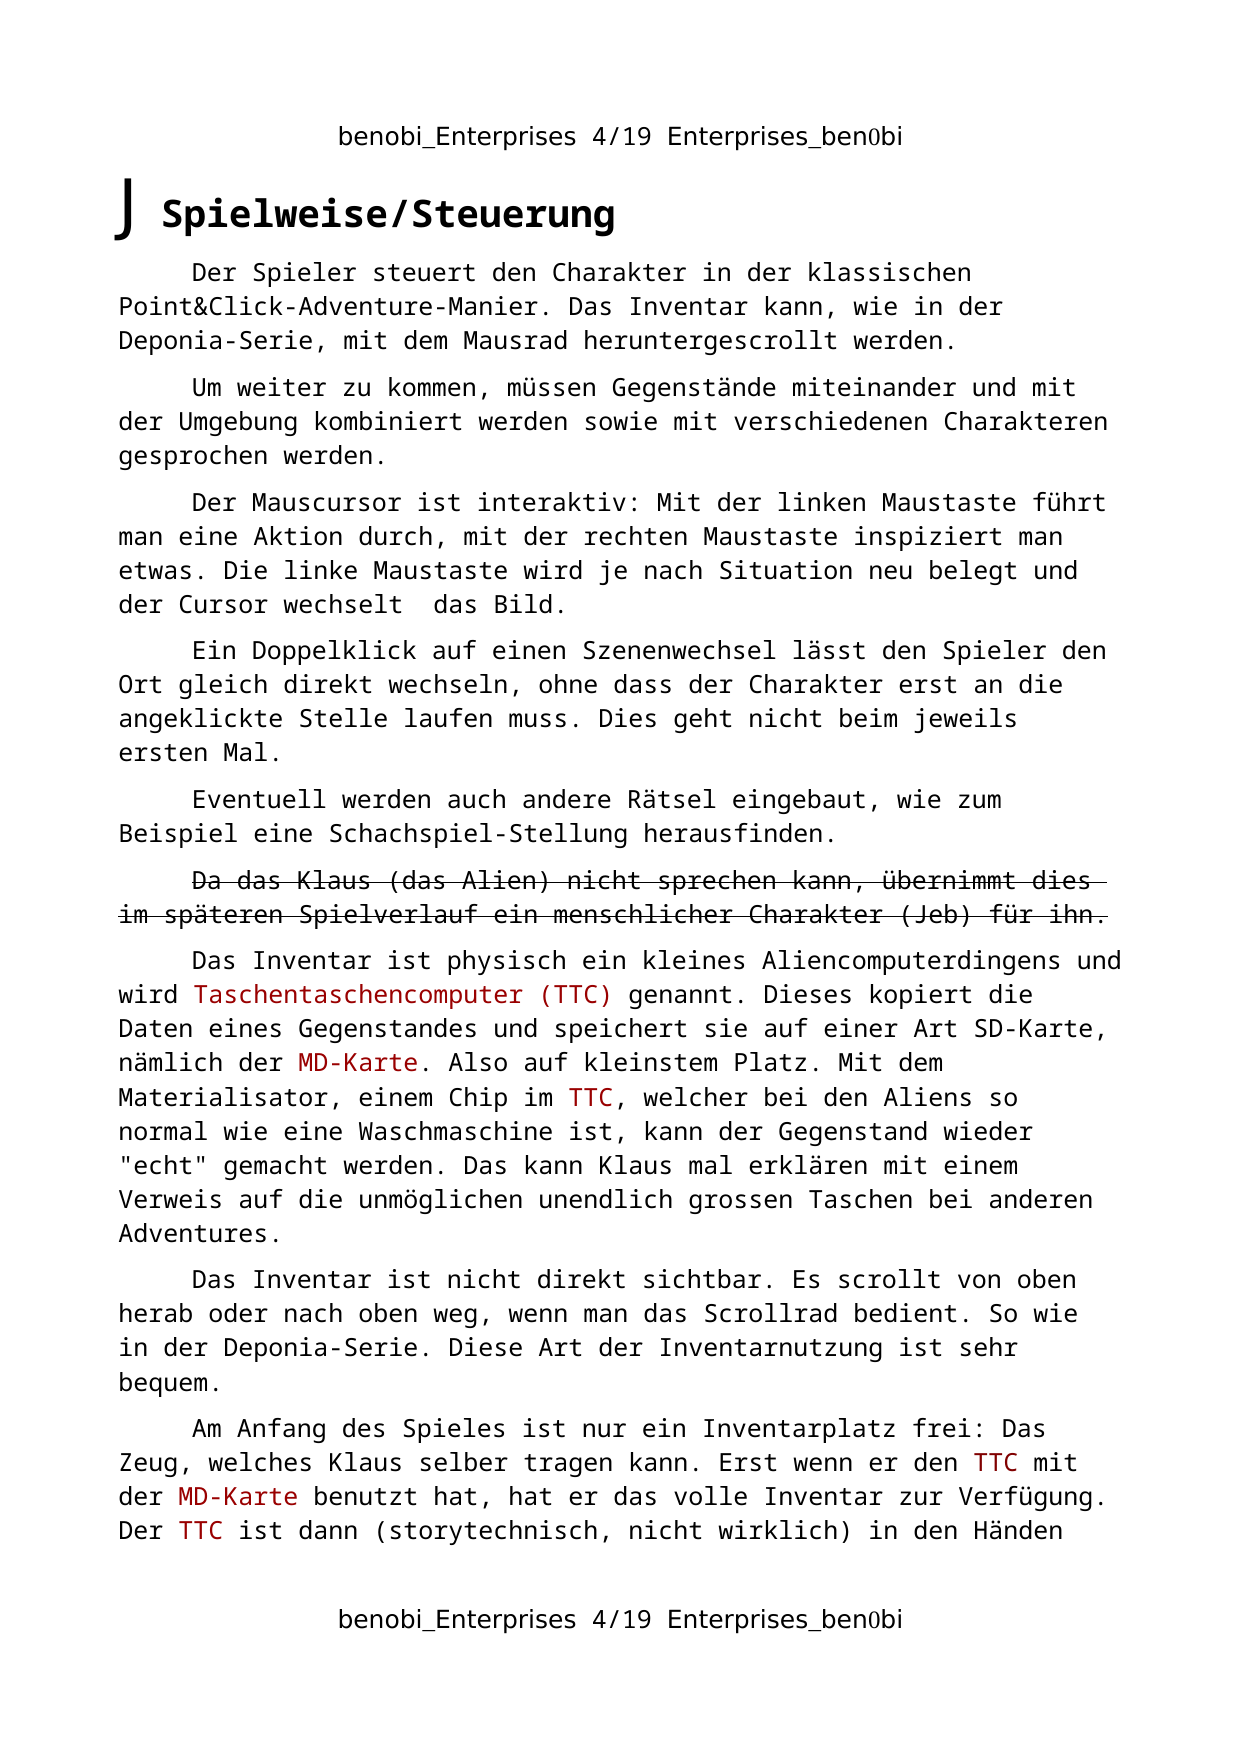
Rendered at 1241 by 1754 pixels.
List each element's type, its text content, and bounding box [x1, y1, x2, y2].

text Das Inventar ist nicht direkt sichtbar. Es scrollt von oben herab oder nach oben weg, wenn man das Scrollrad bedient. So wie in der Deponia-Serie. Diese Art der Inventarnutzung ist sehr bequem. [118, 1262, 1122, 1398]
text Der Spieler steuert den Charakter in der klassischen Point&Click-Adventure-Manier. Das Inventar kann, wie in der Deponia-Serie, mit dem Mausrad heruntergescrollt werden. [118, 255, 1122, 357]
text Der Mauscursor ist interaktiv: Mit der linken Maustaste führt man eine Aktion durch, mit der rechten Maustaste inspiziert man etwas. Die linke Maustaste wird je nach Situation neu belegt und der Cursor wechselt das Bild. [118, 484, 1122, 620]
text Am Anfang des Spieles ist nur ein Inventarplatz frei: Das Zeug, welches Klaus selber tragen kann. Erst wenn er den TTC mit der MD-Karte benutzt hat, hat er das volle Inventar zur Verfügung. Der TTC ist dann (storytechnisch, nicht wirklich) in den Händen [118, 1411, 1122, 1547]
text Das Inventar ist physisch ein kleines Aliencomputerdingens und wird Taschentaschencomputer (TTC) genannt. Dieses kopiert die Daten eines Gegenstandes und speichert sie auf einer Art SD-Karte, nämlich der MD-Karte. Also auf kleinstem Platz. Mit dem Materialisator, einem Chip im TTC, welcher bei den Aliens so normal wie eine Waschmaschine ist, kann der Gegenstand wieder "echt" gemacht werden. Das kann Klaus mal erklären mit einem Verweis auf die unmöglichen unendlich grossen Taschen bei anderen Adventures. [118, 943, 1122, 1249]
text Um weiter zu kommen, müssen Gegenstände miteinander und mit der Umgebung kombiniert werden sowie mit verschiedenen Charakteren gesprochen werden. [118, 369, 1122, 472]
text Ein Doppelklick auf einen Szenenwechsel lässt den Spieler den Ort gleich direkt wechseln, ohne dass der Charakter erst an die angeklickte Stelle laufen muss. Dies geht nicht beim jeweils ersten Mal. [118, 633, 1122, 769]
text Eventuell werden auch andere Rätsel eingebaut, wie zum Beispiel eine Schachspiel-Stellung herausfinden. [118, 782, 1122, 850]
subtitle J Spielweise/Steuerung [118, 182, 1122, 242]
text Da das Klaus (das Alien) nicht sprechen kann, übernimmt dies im späteren Spielverlauf ein menschlicher Charakter (Jeb) für ihn. [118, 862, 1122, 930]
